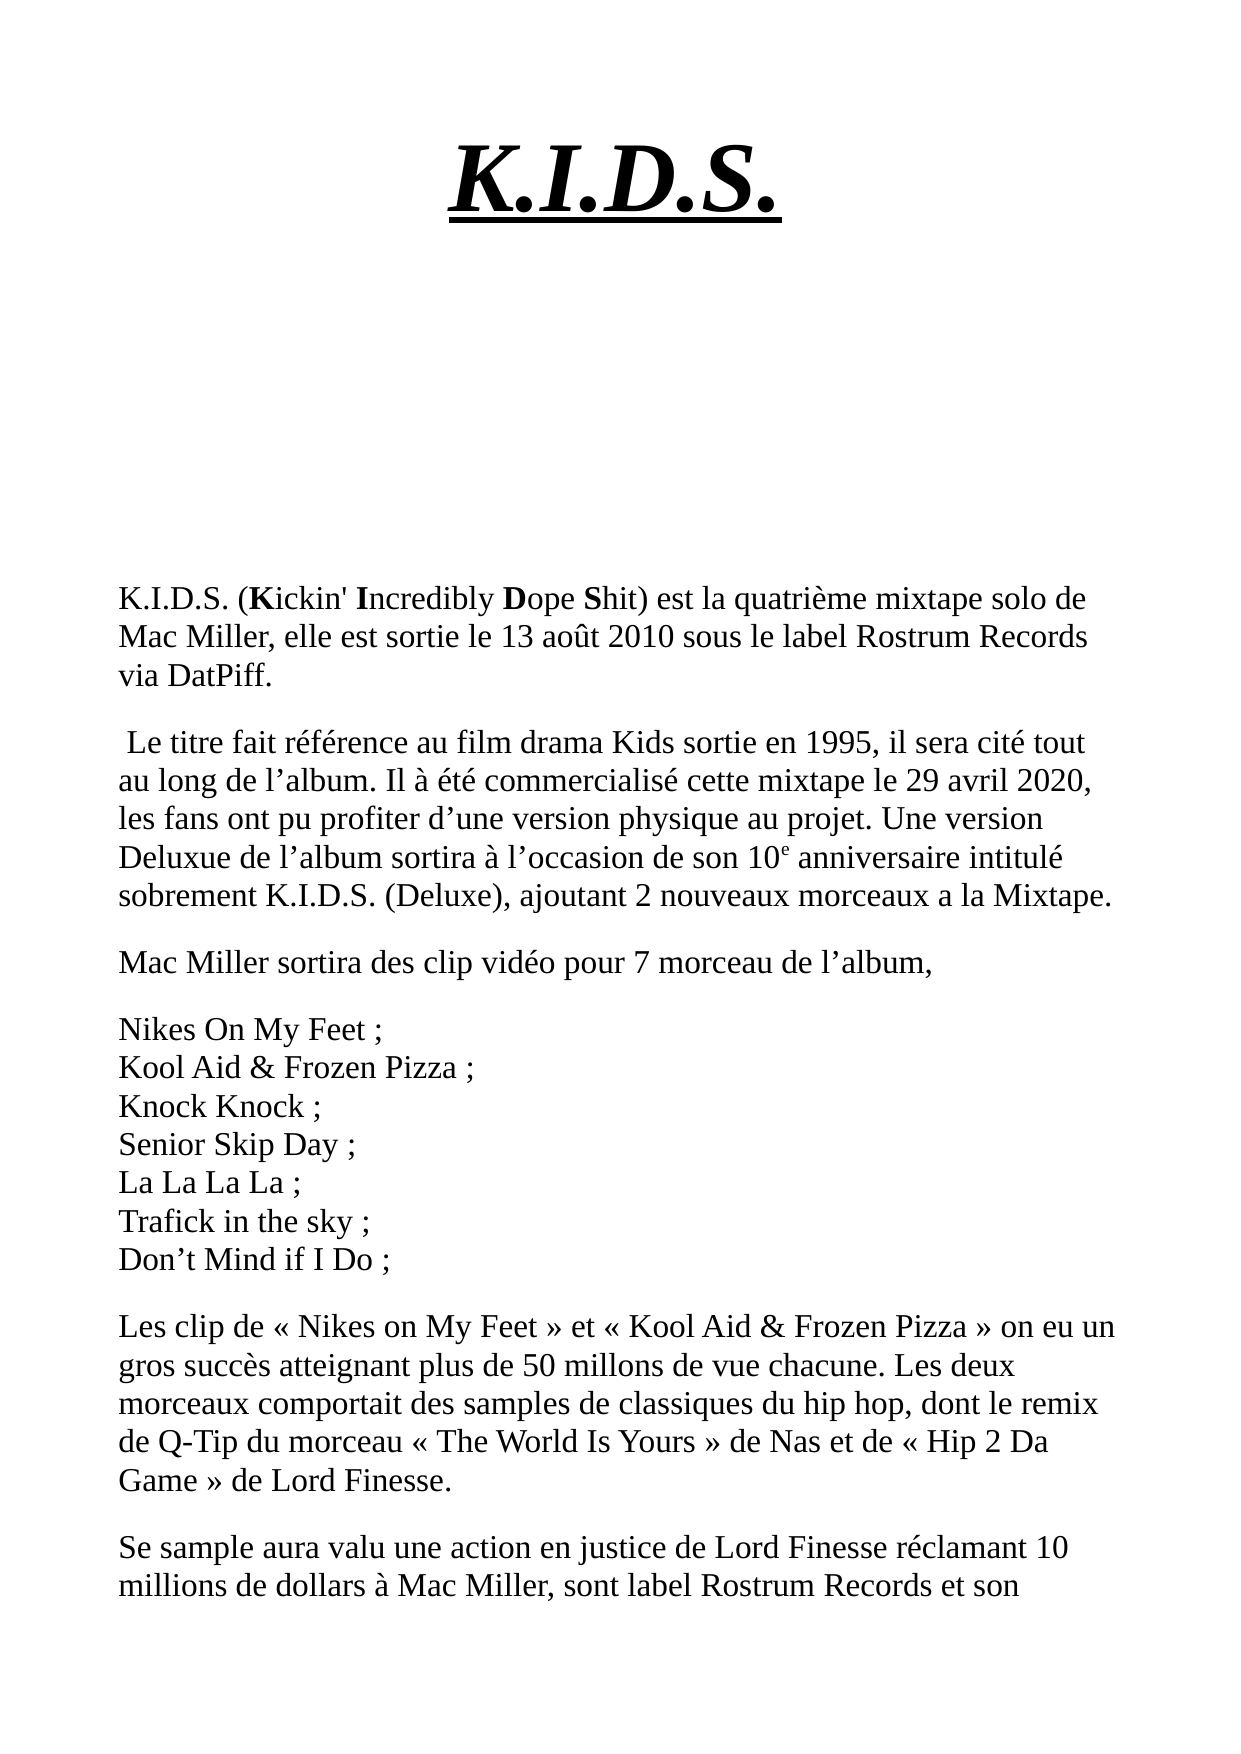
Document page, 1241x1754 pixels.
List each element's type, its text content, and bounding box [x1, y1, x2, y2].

text Don’t Mind if I Do ; [118, 1239, 1122, 1278]
text Senior Skip Day ; [118, 1124, 1122, 1163]
text Le titre fait référence au film drama Kids sortie en 1995, il sera cité tout au long de l’album. Il à été commercialisé cette mixtape le 29 avril 2020, les fans ont pu profiter d’une version physique au projet. Une version Deluxue de l’album sortira à l’occasion de son 10e anniversaire intitulé sobrement K.I.D.S. (Deluxe), ajoutant 2 nouveaux morceaux a la Mixtape. [118, 722, 1122, 913]
text La La La La ; [118, 1163, 1122, 1201]
text Kool Aid & Frozen Pizza ; [118, 1048, 1122, 1086]
text Les clip de « Nikes on My Feet » et « Kool Aid & Frozen Pizza » on eu un gros succès atteignant plus de 50 millons de vue chacune. Les deux morceaux comportait des samples de classiques du hip hop, dont le remix de Q-Tip du morceau « The World Is Yours » de Nas et de « Hip 2 Da Game » de Lord Finesse. [118, 1306, 1122, 1498]
text Knock Knock ; [118, 1086, 1122, 1124]
text Mac Miller sortira des clip vidéo pour 7 morceau de l’album, [118, 942, 1122, 981]
text Nikes On My Feet ; [118, 1009, 1122, 1048]
text K.I.D.S. [118, 118, 1122, 233]
text K.I.D.S. (Kickin' Incredibly Dope Shit) est la quatrième mixtape solo de Mac Miller, elle est sortie le 13 août 2010 sous le label Rostrum Records via DatPiff. [118, 578, 1122, 693]
text Trafick in the sky ; [118, 1201, 1122, 1239]
text Se sample aura valu une action en justice de Lord Finesse réclamant 10 millions de dollars à Mac Miller, sont label Rostrum Records et son [118, 1527, 1122, 1603]
